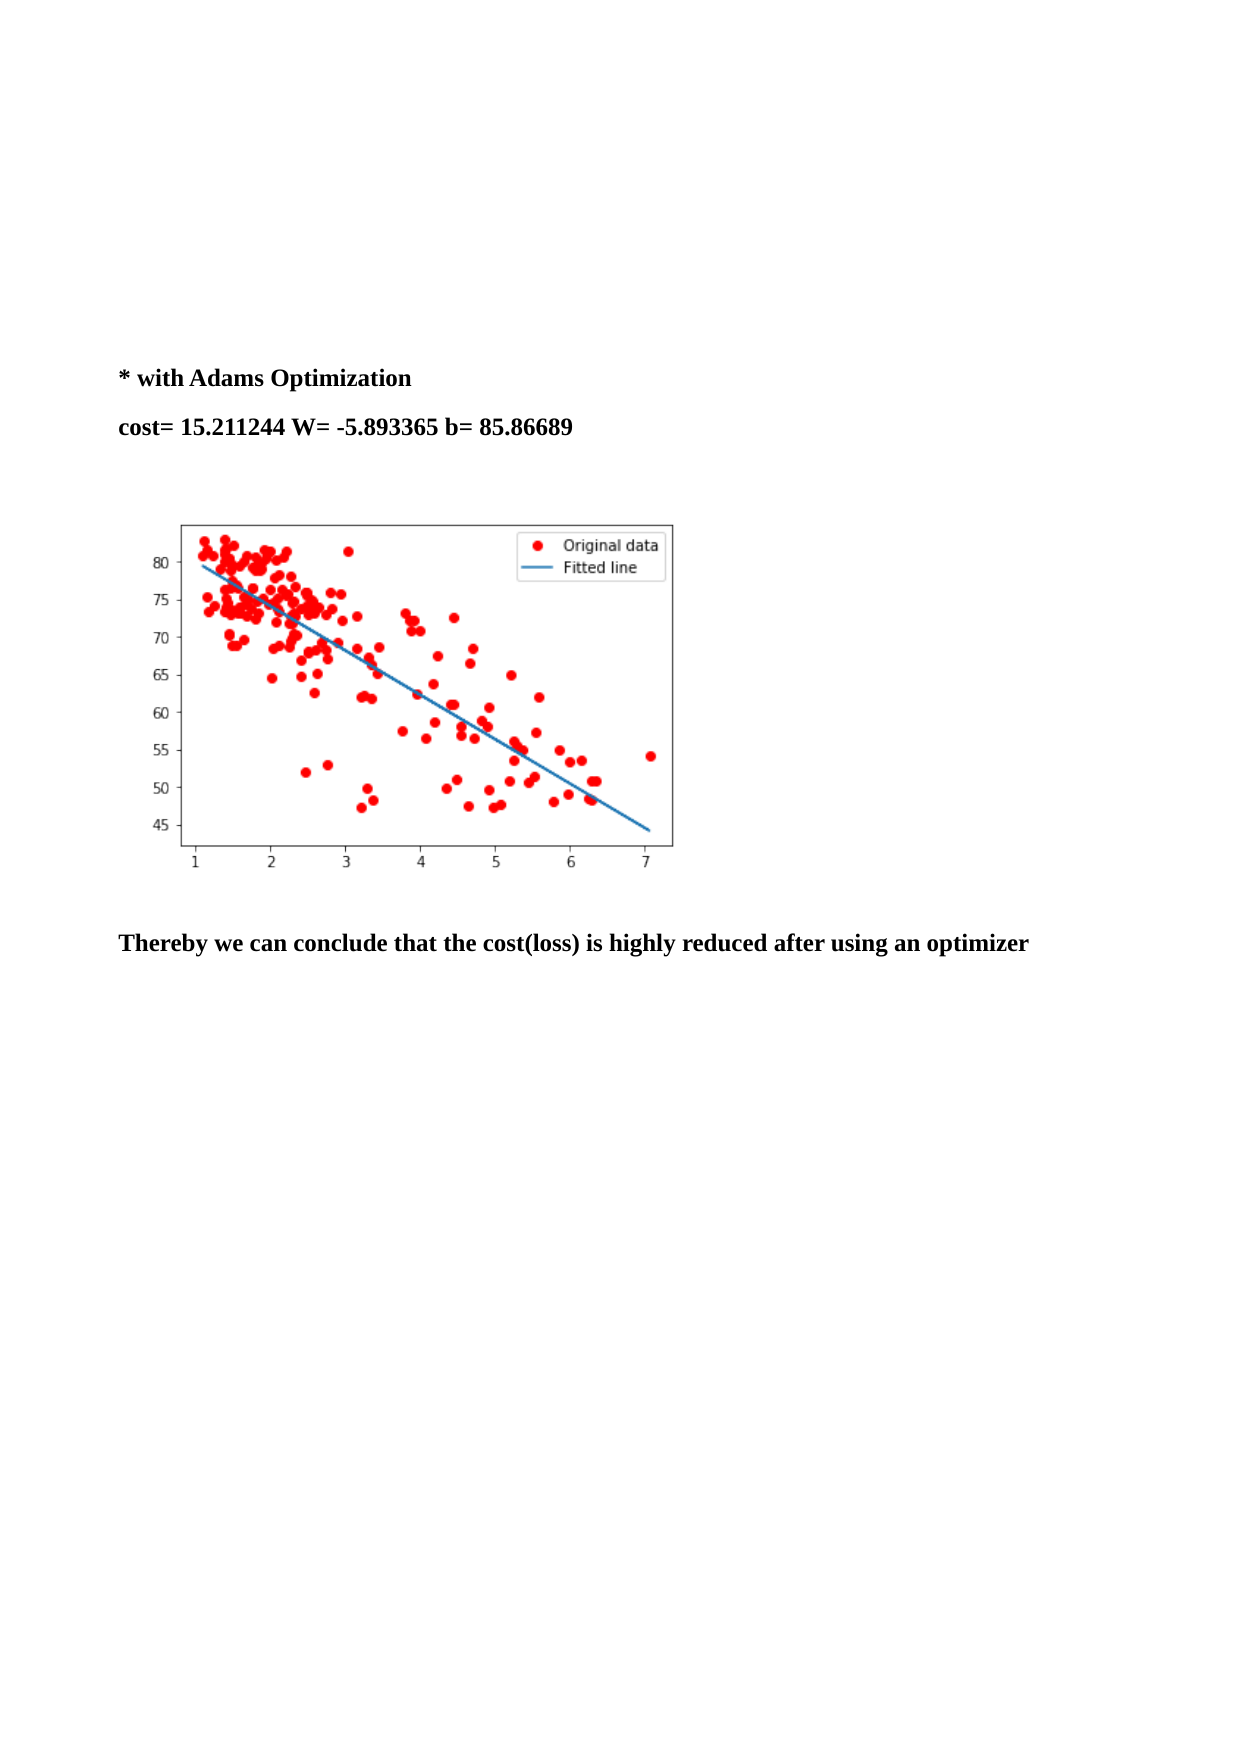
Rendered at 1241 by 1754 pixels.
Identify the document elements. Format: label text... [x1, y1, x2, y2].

picture [141, 510, 687, 881]
text Thereby we can conclude that the cost(loss) is highly reduced after using an optimizer [118, 928, 1122, 957]
text cost= 15.211244 W= -5.893365 b= 85.86689 [118, 412, 1122, 441]
text * with Adams Optimization [118, 363, 1122, 392]
